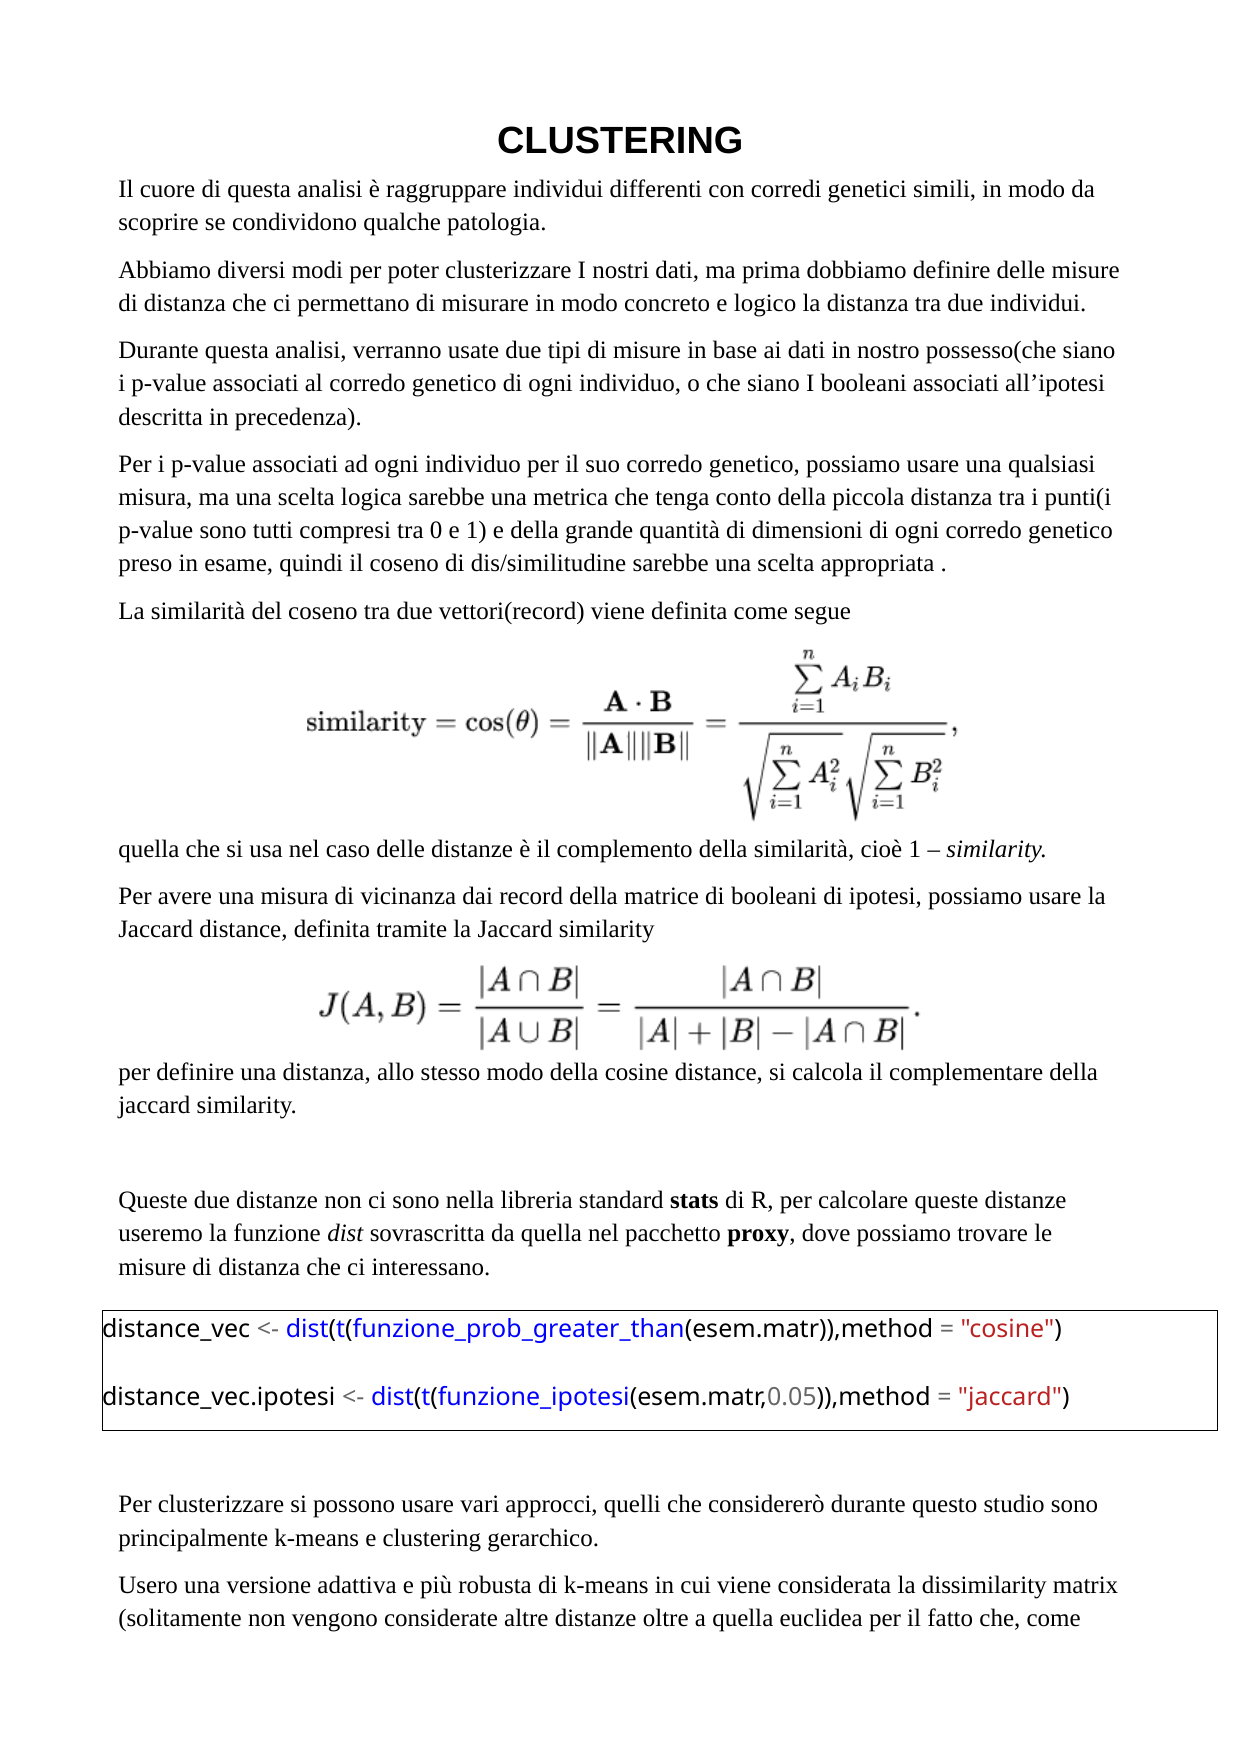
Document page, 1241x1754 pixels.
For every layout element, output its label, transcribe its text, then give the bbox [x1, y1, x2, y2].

text Per i p-value associati ad ogni individuo per il suo corredo genetico, possiamo usare una qualsiasi misura, ma una scelta logica sarebbe una metrica che tenga conto della piccola distanza tra i punti(i p-value sono tutti compresi tra 0 e 1) e della grande quantità di dimensioni di ogni corredo genetico preso in esame, quindi il coseno di dis/similitudine sarebbe una scelta appropriata . [118, 449, 1122, 577]
text Per avere una misura di vicinanza dai record della matrice di booleani di ipotesi, possiamo usare la Jaccard distance, definita tramite la Jaccard similarity [118, 881, 1122, 943]
text Usero una versione adattiva e più robusta di k-means in cui viene considerata la dissimilarity matrix (solitamente non vengono considerate altre distanze oltre a quella euclidea per il fatto che, come [118, 1570, 1122, 1632]
text quella che si usa nel caso delle distanze è il complemento della similarità, cioè 1 – similarity. [118, 834, 1122, 863]
picture [318, 962, 922, 1055]
text Queste due distanze non ci sono nella libreria standard stats di R, per calcolare queste distanze useremo la funzione dist sovrascritta da quella nel pacchetto proxy, dove possiamo trovare le misure di distanza che ci interessano. [118, 1186, 1122, 1280]
text La similarità del coseno tra due vettori(record) viene definita come segue [118, 596, 1122, 624]
text Durante questa analisi, verranno usate due tipi di misure in base ai dati in nostro possesso(che siano i p-value associati al corredo genetico di ogni individuo, o che siano I booleani associati all’ipotesi descritta in precedenza). [118, 336, 1122, 430]
text Abbiamo diversi modi per poter clusterizzare I nostri dati, ma prima dobbiamo definire delle misure di distanza che ci permettano di misurare in modo concreto e logico la distanza tra due individui. [118, 255, 1122, 317]
text per definire una distanza, allo stesso modo della cosine distance, si calcola il complementare della jaccard similarity. [118, 1057, 1122, 1119]
text Per clusterizzare si possono usare vari approcci, quelli che considererò durante questo studio sono principalmente k-means e clustering gerarchico. [118, 1489, 1122, 1551]
text Il cuore di questa analisi è raggruppare individui differenti con corredi genetici simili, in modo da scoprire se condividono qualche patologia. [118, 174, 1122, 236]
subtitle CLUSTERING [118, 118, 1122, 162]
picture [306, 643, 959, 823]
